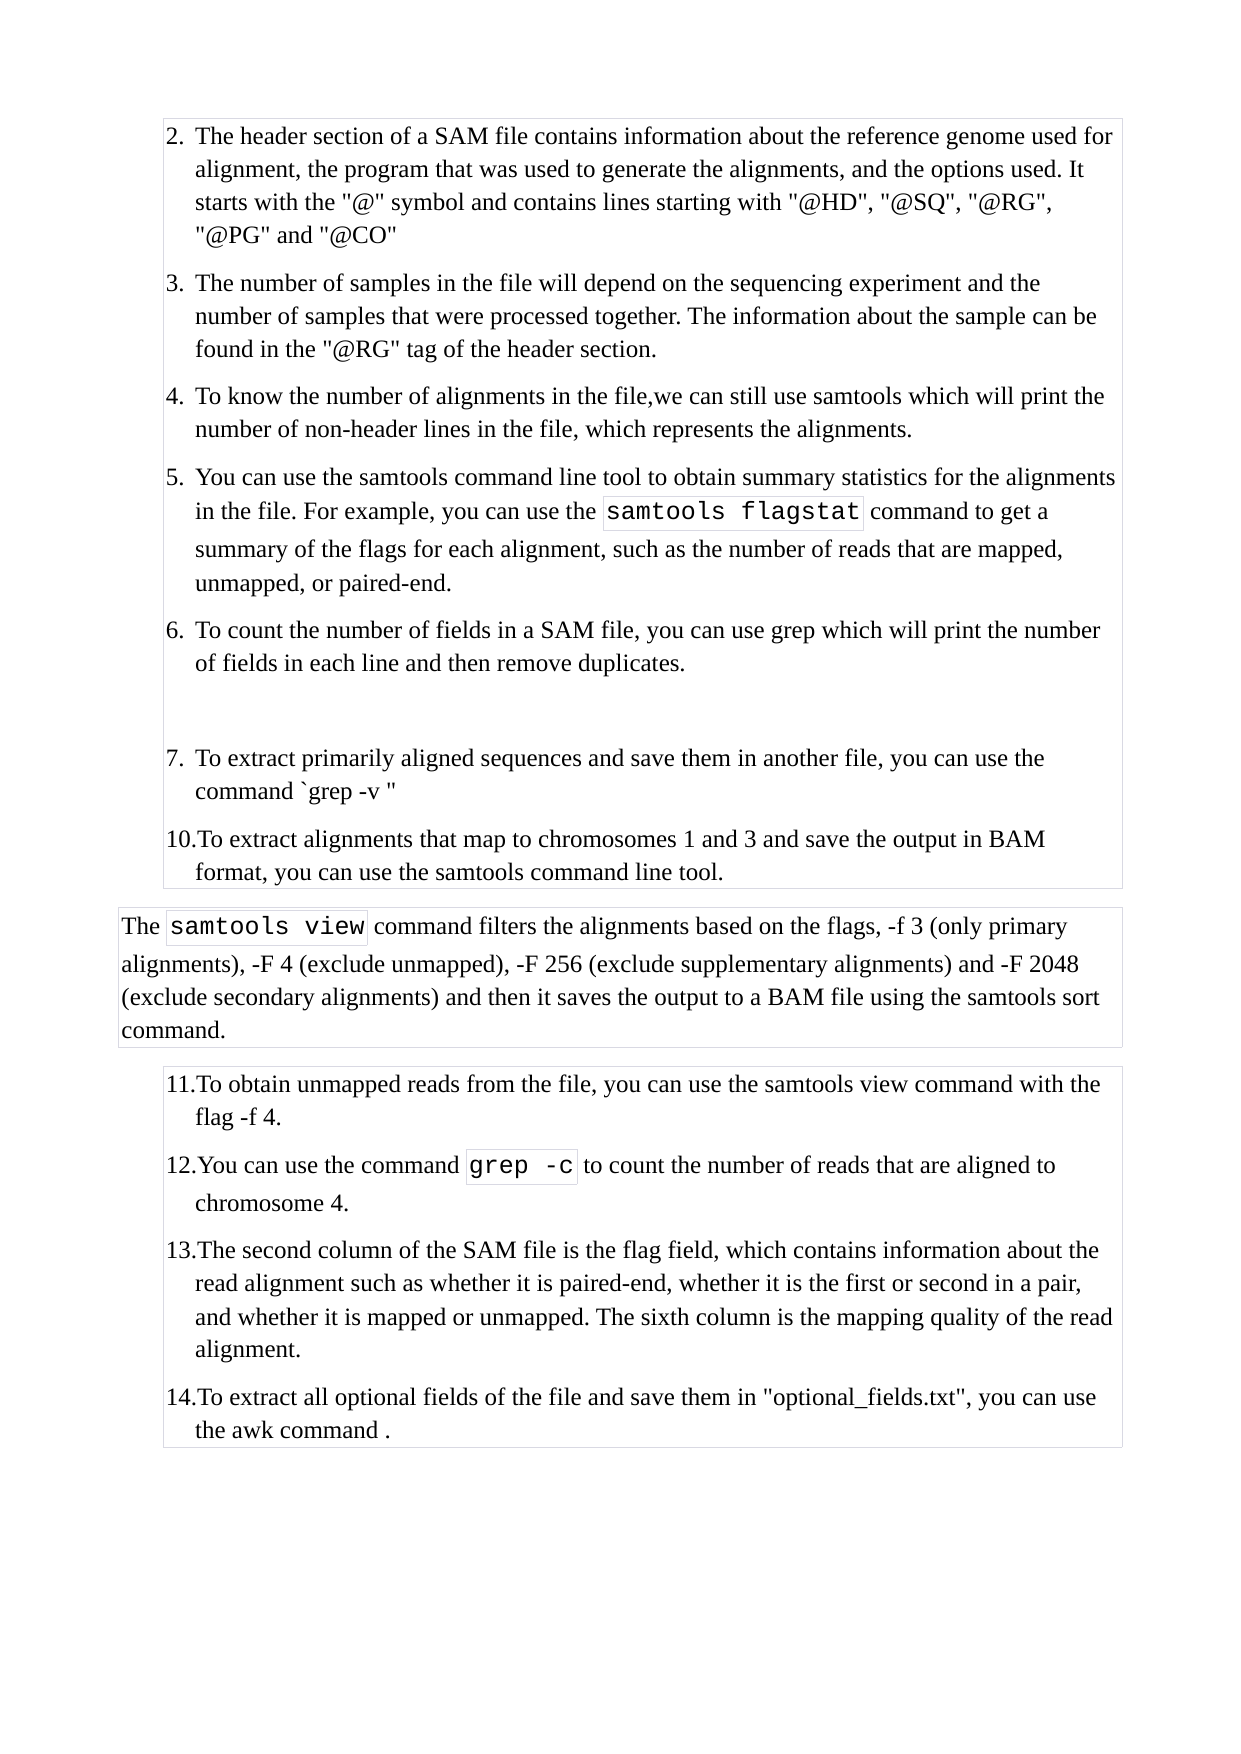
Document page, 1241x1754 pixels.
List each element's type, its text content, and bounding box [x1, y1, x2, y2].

list To obtain unmapped reads from the file, you can use the samtools view command with the flag -f 4. [164, 1067, 1122, 1130]
list The header section of a SAM file contains information about the reference genome used for alignment, the program that was used to generate the alignments, and the options used. It starts with the "@" symbol and contains lines starting with "@HD", "@SQ", "@RG", "@PG" and "@CO" [164, 119, 1122, 249]
list To count the number of fields in a SAM file, you can use grep which will print the number of fields in each line and then remove duplicates. [164, 612, 1122, 677]
list To extract alignments that map to chromosomes 1 and 3 and save the output in BAM format, you can use the samtools command line tool. [164, 821, 1122, 888]
list The second column of the SAM file is the flag field, which contains information about the read alignment such as whether it is paired-end, whether it is the first or second in a pair, and whether it is mapped or unmapped. The sixth column is the mapping quality of the read alignment. [164, 1232, 1122, 1363]
list The number of samples in the file will depend on the sequencing experiment and the number of samples that were processed together. The information about the sample can be found in the "@RG" tag of the header section. [164, 265, 1122, 363]
list You can use the command grep -c to count the number of reads that are aligned to chromosome 4. [164, 1146, 1122, 1217]
text The samtools view command filters the alignments based on the flags, -f 3 (only primary alignments), -F 4 (exclude unmapped), -F 256 (exclude supplementary alignments) and -F 2048 (exclude secondary alignments) and then it saves the output to a BAM file using the samtools sort command. [119, 908, 1122, 1047]
list To extract primarily aligned sequences and save them in another file, you can use the command `grep -v " [164, 740, 1122, 805]
list You can use the samtools command line tool to obtain summary statistics for the alignments in the file. For example, you can use the samtools flagstat command to get a summary of the flags for each alignment, such as the number of reads that are mapped, unmapped, or paired-end. [164, 459, 1122, 596]
list To know the number of alignments in the file,we can still use samtools which will print the number of non-header lines in the file, which represents the alignments. [164, 378, 1122, 443]
list To extract all optional fields of the file and save them in "optional_fields.txt", you can use the awk command . [164, 1379, 1122, 1447]
